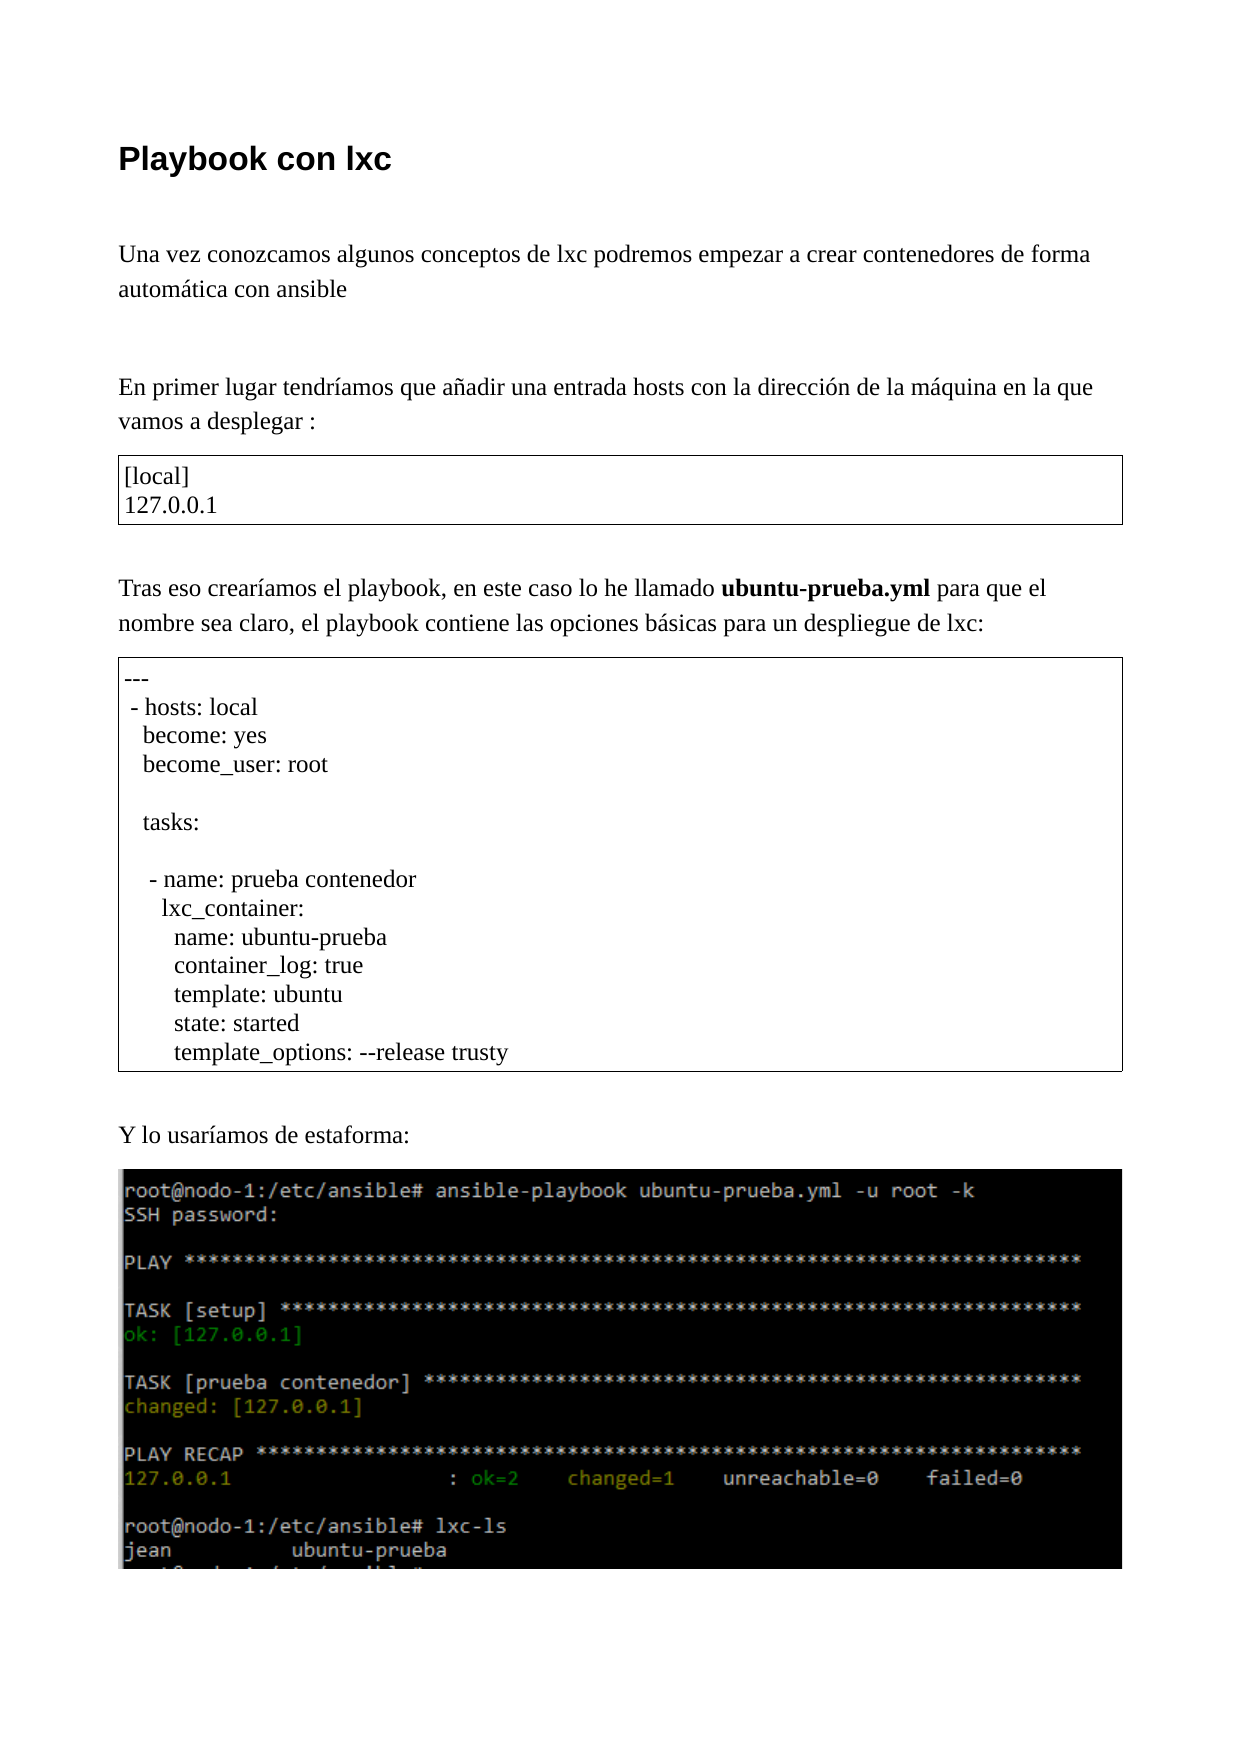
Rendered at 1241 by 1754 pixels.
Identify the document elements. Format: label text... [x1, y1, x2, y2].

subtitle Playbook con lxc [118, 139, 1122, 178]
table_header [local] 127.0.0.1 [119, 456, 1122, 524]
table_header --- - hosts: local become: yes become_user: root tasks: - name: prueba contenedor lxc_container: name: ubuntu-prueba container_log: true template: ubuntu state: started template_options: --release trusty [119, 658, 1122, 1071]
text En primer lugar tendríamos que añadir una entrada hosts con la dirección de la máquina en la que vamos a desplegar : [118, 372, 1122, 435]
text Una vez conozcamos algunos conceptos de lxc podremos empezar a crear contenedores de forma automática con ansible [118, 239, 1122, 302]
text Y lo usaríamos de estaforma: [118, 1120, 1122, 1149]
picture [118, 1169, 1123, 1569]
text Tras eso crearíamos el playbook, en este caso lo he llamado ubuntu-prueba.yml para que el nombre sea claro, el playbook contiene las opciones básicas para un despliegue de lxc: [118, 573, 1122, 637]
